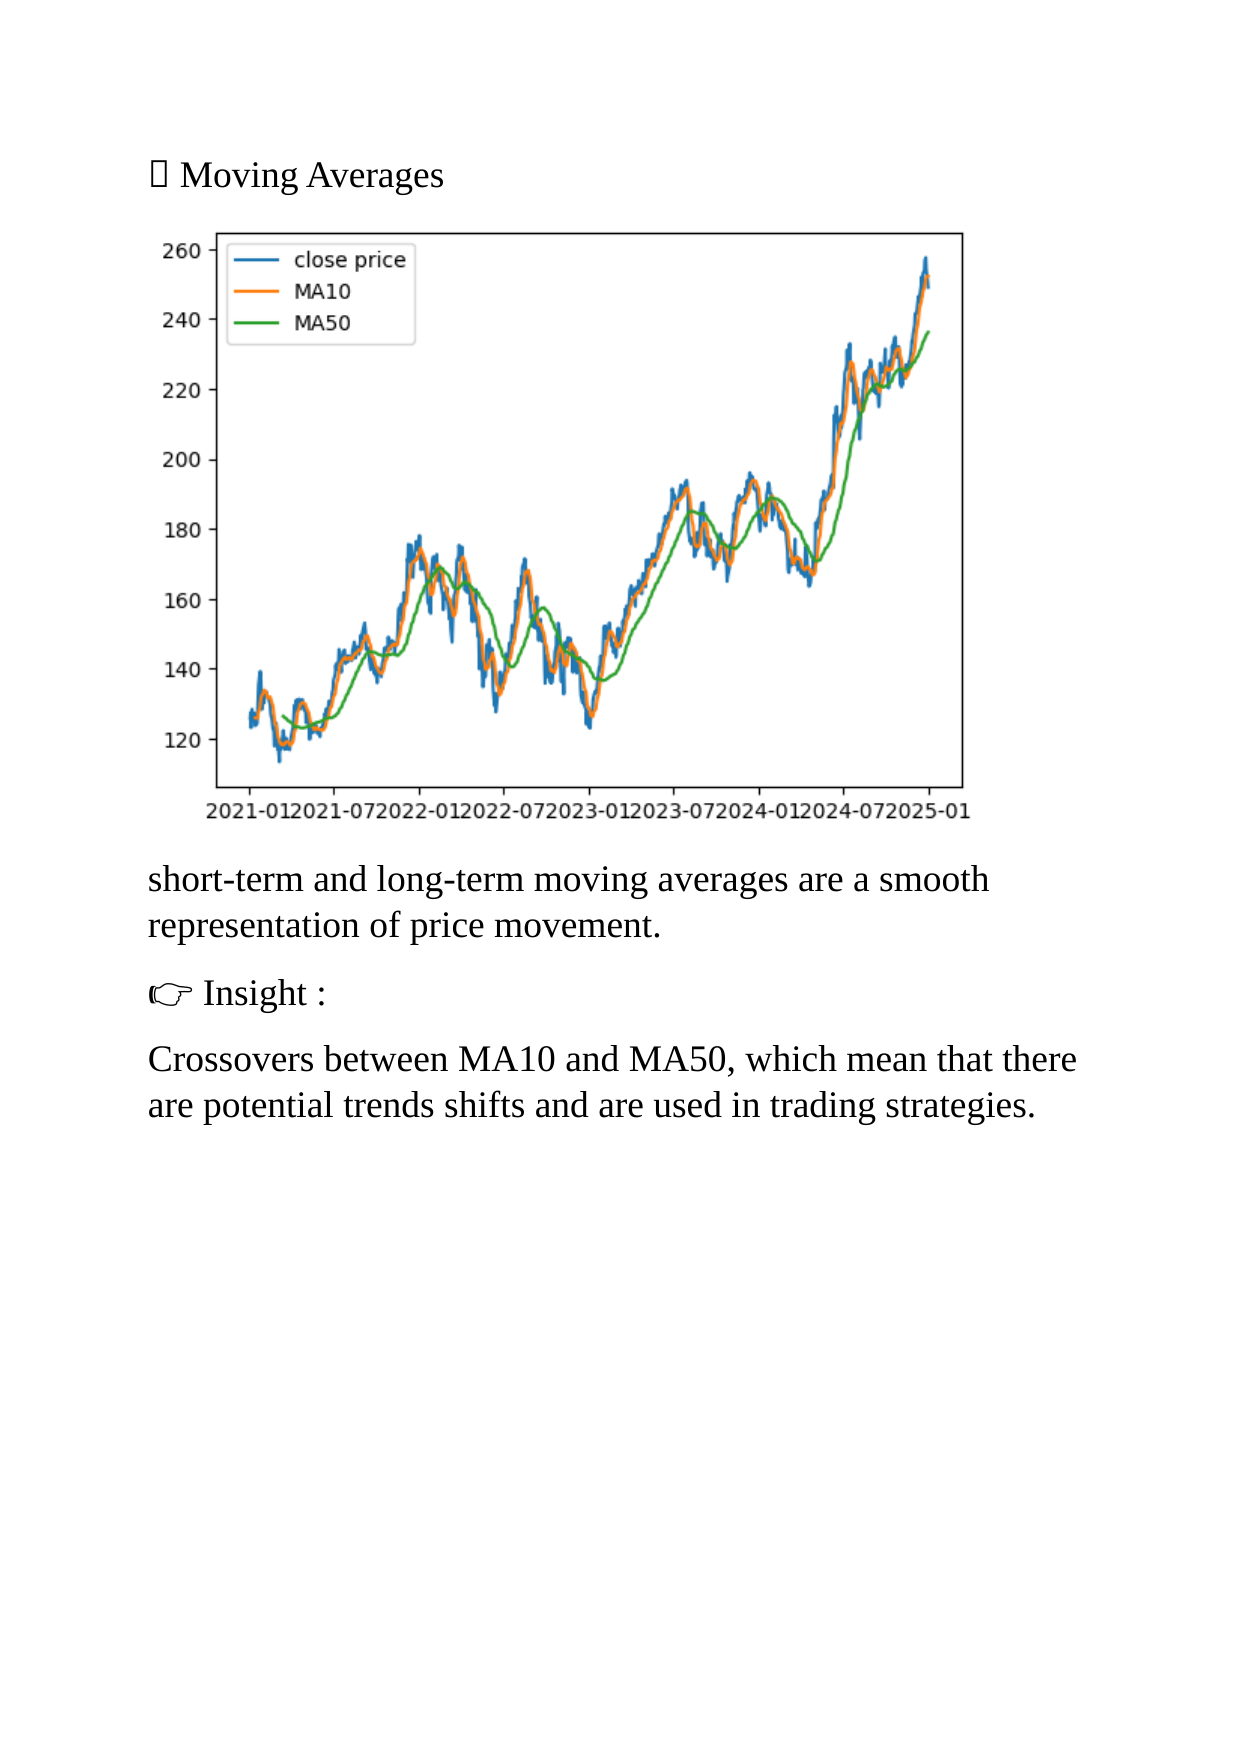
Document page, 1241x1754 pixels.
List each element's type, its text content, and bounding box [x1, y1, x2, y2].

text 👉 Insight : [148, 965, 1093, 1016]
text short-term and long-term moving averages are a smooth representation of price movement. [148, 856, 1093, 946]
text 🔹 Moving Averages [148, 148, 1093, 199]
text Crossovers between MA10 and MA50, which mean that there are potential trends shifts and are used in trading strategies. [148, 1036, 1093, 1126]
